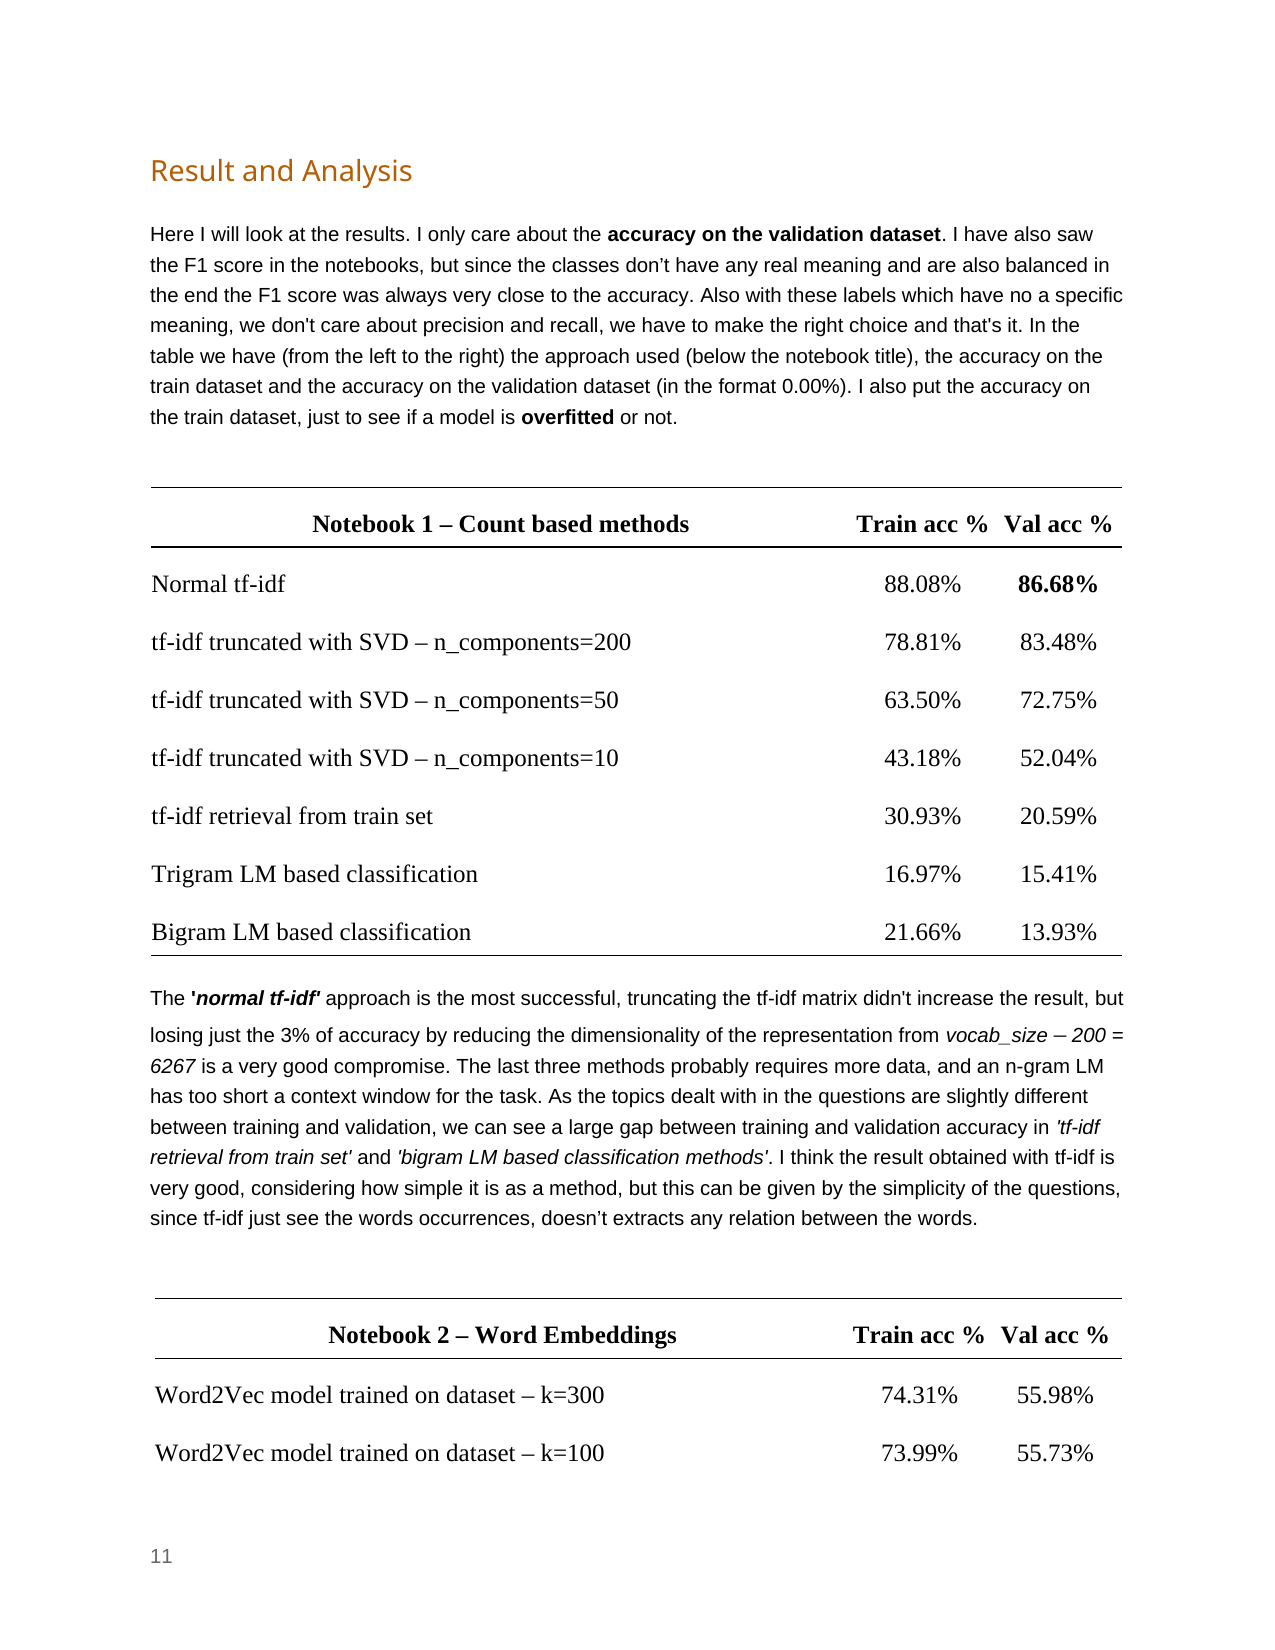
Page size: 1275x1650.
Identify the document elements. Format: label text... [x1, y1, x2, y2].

table_header Val acc % [995, 488, 1122, 546]
table_cell Trigram LM based classification [151, 839, 850, 897]
table_cell 30.93% [850, 780, 995, 838]
text The 'normal tf-idf' approach is the most successful, truncating the tf-idf matrix didn't increase the result, but losing just the 3% of accuracy by reducing the dimensionality of the representation from vocab_size – 200 = 6267 is a very good compromise. The last three methods probably requires more data, and an n-gram LM has too short a context window for the task. As the topics dealt with in the questions are slightly different between training and validation, we can see a large gap between training and validation accuracy in 'tf-idf retrieval from train set' and 'bigram LM based classification methods'. I think the result obtained with tf-idf is very good, considering how simple it is as a method, but this can be given by the simplicity of the questions, since tf-idf just see the words occurrences, doesn’t extracts any relation between the words. [150, 987, 1125, 1230]
table_cell 20.59% [995, 780, 1122, 838]
table_cell 74.31% [850, 1359, 989, 1417]
text Here I will look at the results. I only care about the accuracy on the validation dataset. I have also saw the F1 score in the notebooks, but since the classes don’t have any real meaning and are also balanced in the end the F1 score was always very close to the accuracy. Also with these labels which have no a specific meaning, we don't care about precision and recall, we have to make the right choice and that's it. In the table we have (from the left to the right) the approach used (below the notebook title), the accuracy on the train dataset and the accuracy on the validation dataset (in the format 0.00%). I also put the accuracy on the train dataset, just to see if a model is overfitted or not. [150, 222, 1125, 428]
table_cell 78.81% [850, 606, 995, 664]
table_cell 73.99% [850, 1417, 989, 1475]
table_cell tf-idf retrieval from train set [151, 780, 850, 838]
table_cell Bigram LM based classification [151, 897, 850, 955]
table_cell tf-idf truncated with SVD – n_components=200 [151, 606, 850, 664]
table_header Train acc % [850, 488, 995, 546]
table_cell 16.97% [850, 839, 995, 897]
table_cell 88.08% [850, 548, 995, 606]
table_cell 83.48% [995, 606, 1122, 664]
table_cell Word2Vec model trained on dataset – k=300 [155, 1359, 850, 1417]
table_cell tf-idf truncated with SVD – n_components=50 [151, 664, 850, 722]
table_cell 72.75% [995, 664, 1122, 722]
table_cell tf-idf truncated with SVD – n_components=10 [151, 722, 850, 780]
table_cell 21.66% [850, 897, 995, 955]
table_header Notebook 2 – Word Embeddings [155, 1299, 850, 1357]
table_cell 86.68% [995, 548, 1122, 606]
table_cell 55.98% [989, 1359, 1122, 1417]
table_cell 55.73% [989, 1417, 1122, 1475]
table_cell 63.50% [850, 664, 995, 722]
table_header Val acc % [989, 1299, 1122, 1357]
subtitle Result and Analysis [150, 150, 1125, 190]
table_cell 13.93% [995, 897, 1122, 955]
table_cell Word2Vec model trained on dataset – k=100 [155, 1417, 850, 1475]
table_cell 15.41% [995, 839, 1122, 897]
table_cell 52.04% [995, 722, 1122, 780]
table_cell Normal tf-idf [151, 548, 850, 606]
table_header Notebook 1 – Count based methods [151, 488, 850, 546]
table_header Train acc % [850, 1299, 989, 1357]
table_cell 43.18% [850, 722, 995, 780]
